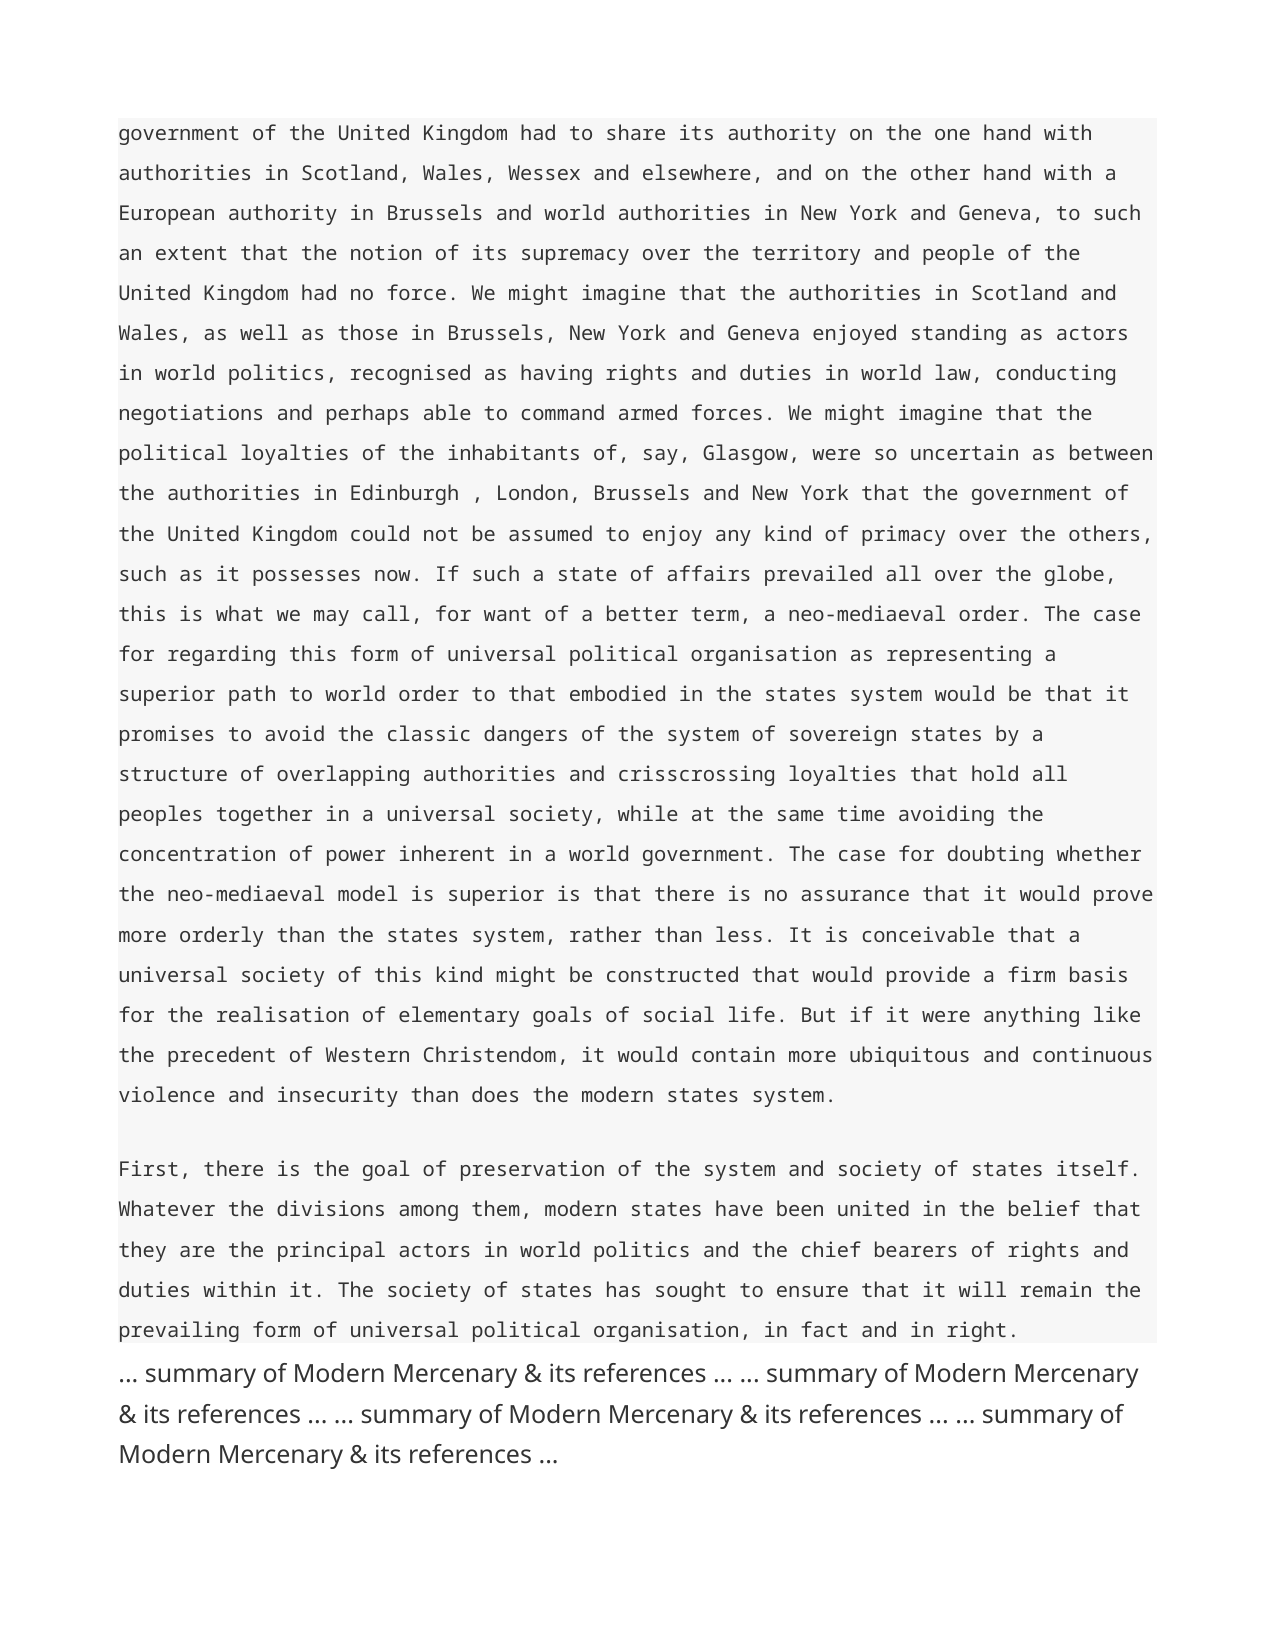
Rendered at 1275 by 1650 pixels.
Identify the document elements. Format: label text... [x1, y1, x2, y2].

text government of the United Kingdom had to share its authority on the one hand with authorities in Scotland, Wales, Wessex and elsewhere, and on the other hand with a European authority in Brussels and world authorities in New York and Geneva, to such an extent that the notion of its supremacy over the territory and people of the United Kingdom had no force. We might imagine that the authorities in Scotland and Wales, as well as those in Brussels, New York and Geneva enjoyed standing as actors in world politics, recognised as having rights and duties in world law, conducting negotiations and perhaps able to command armed forces. We might imagine that the political loyalties of the inhabitants of, say, Glasgow, were so uncertain as between the authorities in Edinburgh , London, Brussels and New York that the government of the United Kingdom could not be assumed to enjoy any kind of primacy over the others, such as it possesses now. If such a state of affairs prevailed all over the globe, this is what we may call, for want of a better term, a neo-mediaeval order. The case for regarding this form of universal political organisa­tion as representing a superior path to world order to that em­bodied in the states system would be that it promises to avoid the classic dangers of the system of sovereign states by a structure of overlapping authorities and crisscrossing loyalties that hold all peoples together in a universal society, while at the same time avoiding the concentration of power inherent in a world govern­ment. The case for doubting whether the neo-mediaeval model is superior is that there is no assurance that it would prove more orderly than the states system, rather than less. It is conceivable that a universal society of this kind might be constructed that would provide a firm basis for the realisation of elementary goals of social life. But if it were anything like the precedent of Western Christendom, it would contain more ubiquitous and continuous violence and insecurity than does the modern states system. [118, 118, 1157, 1108]
text ... summary of Modern Mercenary & its references ... ... summary of Modern Mercenary & its references ... ... summary of Modern Mercenary & its references ... ... summary of Modern Mercenary & its references ... [118, 1356, 1157, 1471]
text First, there is the goal of preservation of the system and society of states itself. Whatever the divisions among them, modern states have been united in the belief that they are the principal actors in world politics and the chief bearers of rights and duties within it. The society of states has sought to ensure that it will remain the prevailing form of universal political organisation, in fact and in right. [118, 1155, 1157, 1343]
